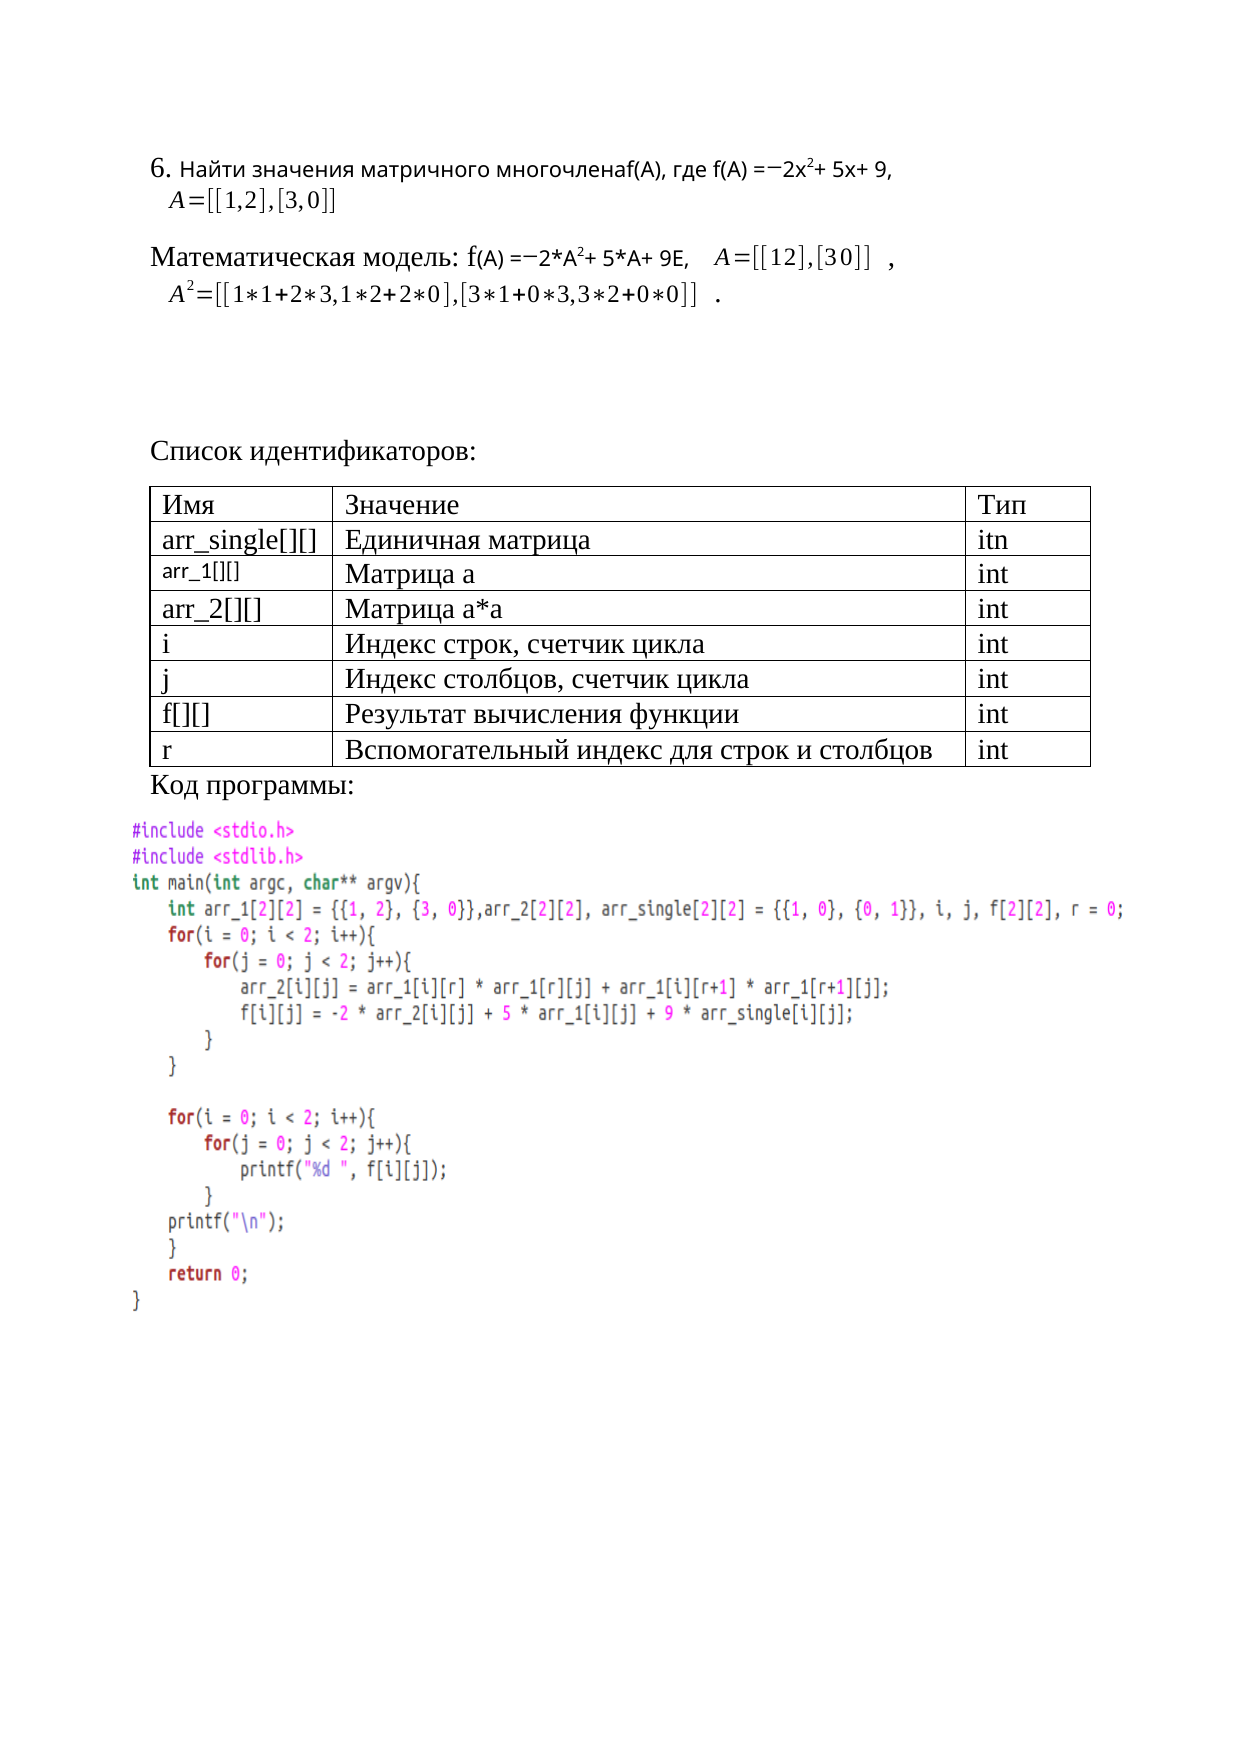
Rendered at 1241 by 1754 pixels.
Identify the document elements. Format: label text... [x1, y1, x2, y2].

table_cell int [966, 732, 1090, 766]
table_cell Вспомогательный индекс для строк и столбцов [333, 732, 965, 766]
table_cell i [151, 626, 332, 660]
table_cell j [151, 661, 332, 696]
table_cell arr_single[][] [151, 522, 332, 555]
table_header Значение [333, 487, 965, 521]
table_cell Индекс строк, счетчик цикла [333, 626, 965, 660]
table_header Тип [966, 487, 1090, 521]
text Список идентификаторов: [150, 433, 1090, 467]
table_cell Индекс столбцов, счетчик цикла [333, 661, 965, 696]
text 6. Найти значения матричного многочленаf(A), где f(A) =−2x2+ 5x+ 9, [150, 150, 1090, 220]
table_cell int [966, 661, 1090, 696]
table_cell arr_1[][] [151, 556, 332, 590]
table_cell Результат вычисления функции [333, 697, 965, 731]
table_cell f[][] [151, 697, 332, 731]
table_cell int [966, 591, 1090, 625]
table_cell int [966, 697, 1090, 731]
picture [133, 819, 1125, 1314]
table_cell itn [966, 522, 1090, 555]
text Код программы: [150, 767, 1090, 801]
table_cell r [151, 732, 332, 766]
text Математическая модель: f(A) =−2*A2+ 5*A+ 9E, ,. [150, 239, 1090, 308]
table_header Имя [151, 487, 332, 521]
table_cell Матрица a [333, 556, 965, 590]
table_cell Единичная матрица [333, 522, 965, 555]
table_cell arr_2[][] [151, 591, 332, 625]
table_cell Матрица a*a [333, 591, 965, 625]
table_cell int [966, 626, 1090, 660]
table_cell int [966, 556, 1090, 590]
